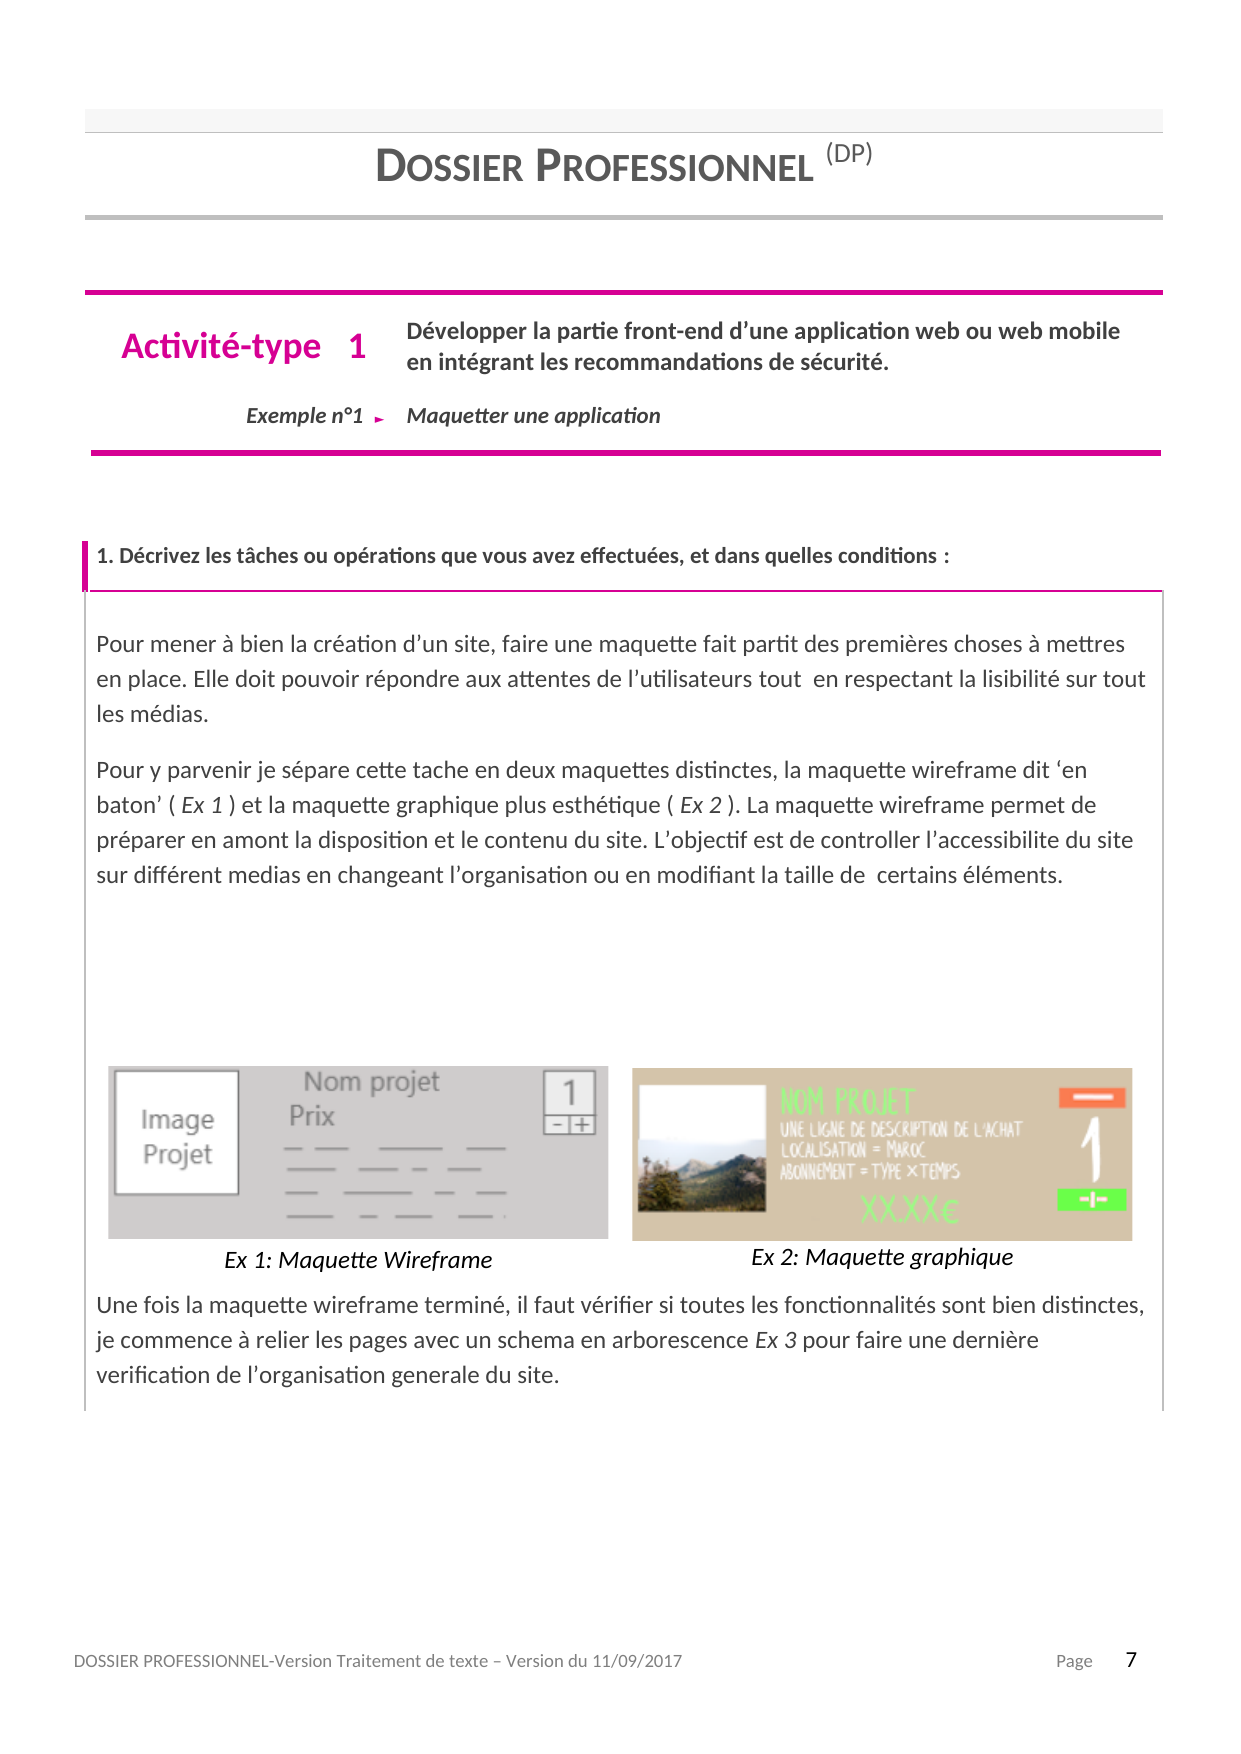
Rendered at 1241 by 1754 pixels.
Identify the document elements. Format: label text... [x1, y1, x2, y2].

table_cell Maquetter une application [395, 389, 1163, 450]
table_cell Pour mener à bien la création d’un site, faire une maquette fait partit des premières choses à mettres en place. Elle doit pouvoir répondre aux attentes de l’utilisateurs tout en respectant la lisibilité sur tout les médias. Pour y parvenir je sépare cette tache en deux maquettes distinctes, la maquette wireframe dit ‘en baton’ ( Ex 1 ) et la maquette graphique plus esthétique ( Ex 2 ). La maquette wireframe permet de préparer en amont la disposition et le contenu du site. L’objectif est de controller l’accessibilite du site sur différent medias en changeant l’organisation ou en modifiant la taille de certains éléments. Une fois la maquette wireframe terminé, il faut vérifier si toutes les fonctionnalités sont bien distinctes, je commence à relier les pages avec un schema en arborescence Ex 3 pour faire une dernière verification de l’organisation generale du site. La partie graphique est pour moi la plus délicate. Il faut bien comprendre les attentes du client en termes de fonctionnalité et d’esthétique. Apres avoir pris note ses references , je donne au client une premiere maquette avec son arborescence pour preciser ses idées et mieux les implementer tout en restant formaté pour que l’utilisateur puisse s’y retrouver. Sur la base de ce second echange et apres avoir valide la wireframe, je les convertis en maquette graphique en rajoutant les logos, des images, du texte pour que le client et moi ayont le même support de travail. En géneral, il me faut au moins 4 couleurs pour faire un site avec une certaine ambiance. En variant la couleure des bordures, celle des fond ou la forme des images, j’essaie de me rapprocher de la vision du client tout en gardant en tete les fonctionnalite que le client peut ne pas prévoir tels que l’affichage des érreurs d’inscription, la gestion back-end , le positionement des articles , etc . Après avoir fait les maquettes graphique les derniere modifications restent a faire avec le client. Avec une revue page par page je revoie avec lui chaque point clé de sont site pour pouvoir coder plus tard sans avoir à modifier ce que l’on valide. [86, 629, 1162, 1411]
text Ex 2: Maquette graphique [632, 1241, 1132, 1271]
table_cell [86, 590, 1162, 628]
table_header 1 [336, 315, 395, 389]
table_cell Exemple n°1 ► [85, 389, 395, 450]
picture [108, 1066, 609, 1239]
table_cell [85, 450, 1163, 505]
table_header Développer la partie front-end d’une application web ou web mobile en intégrant les recommandations de sécurité. [395, 315, 1163, 389]
text Ex 1: Maquette Wireframe [108, 1239, 608, 1275]
table_cell [85, 505, 1163, 541]
table_header Activité-type [85, 315, 336, 389]
picture [632, 1068, 1133, 1241]
table_cell 1. Décrivez les tâches ou opérations que vous avez effectuées, et dans quelles conditions : [88, 541, 1163, 590]
